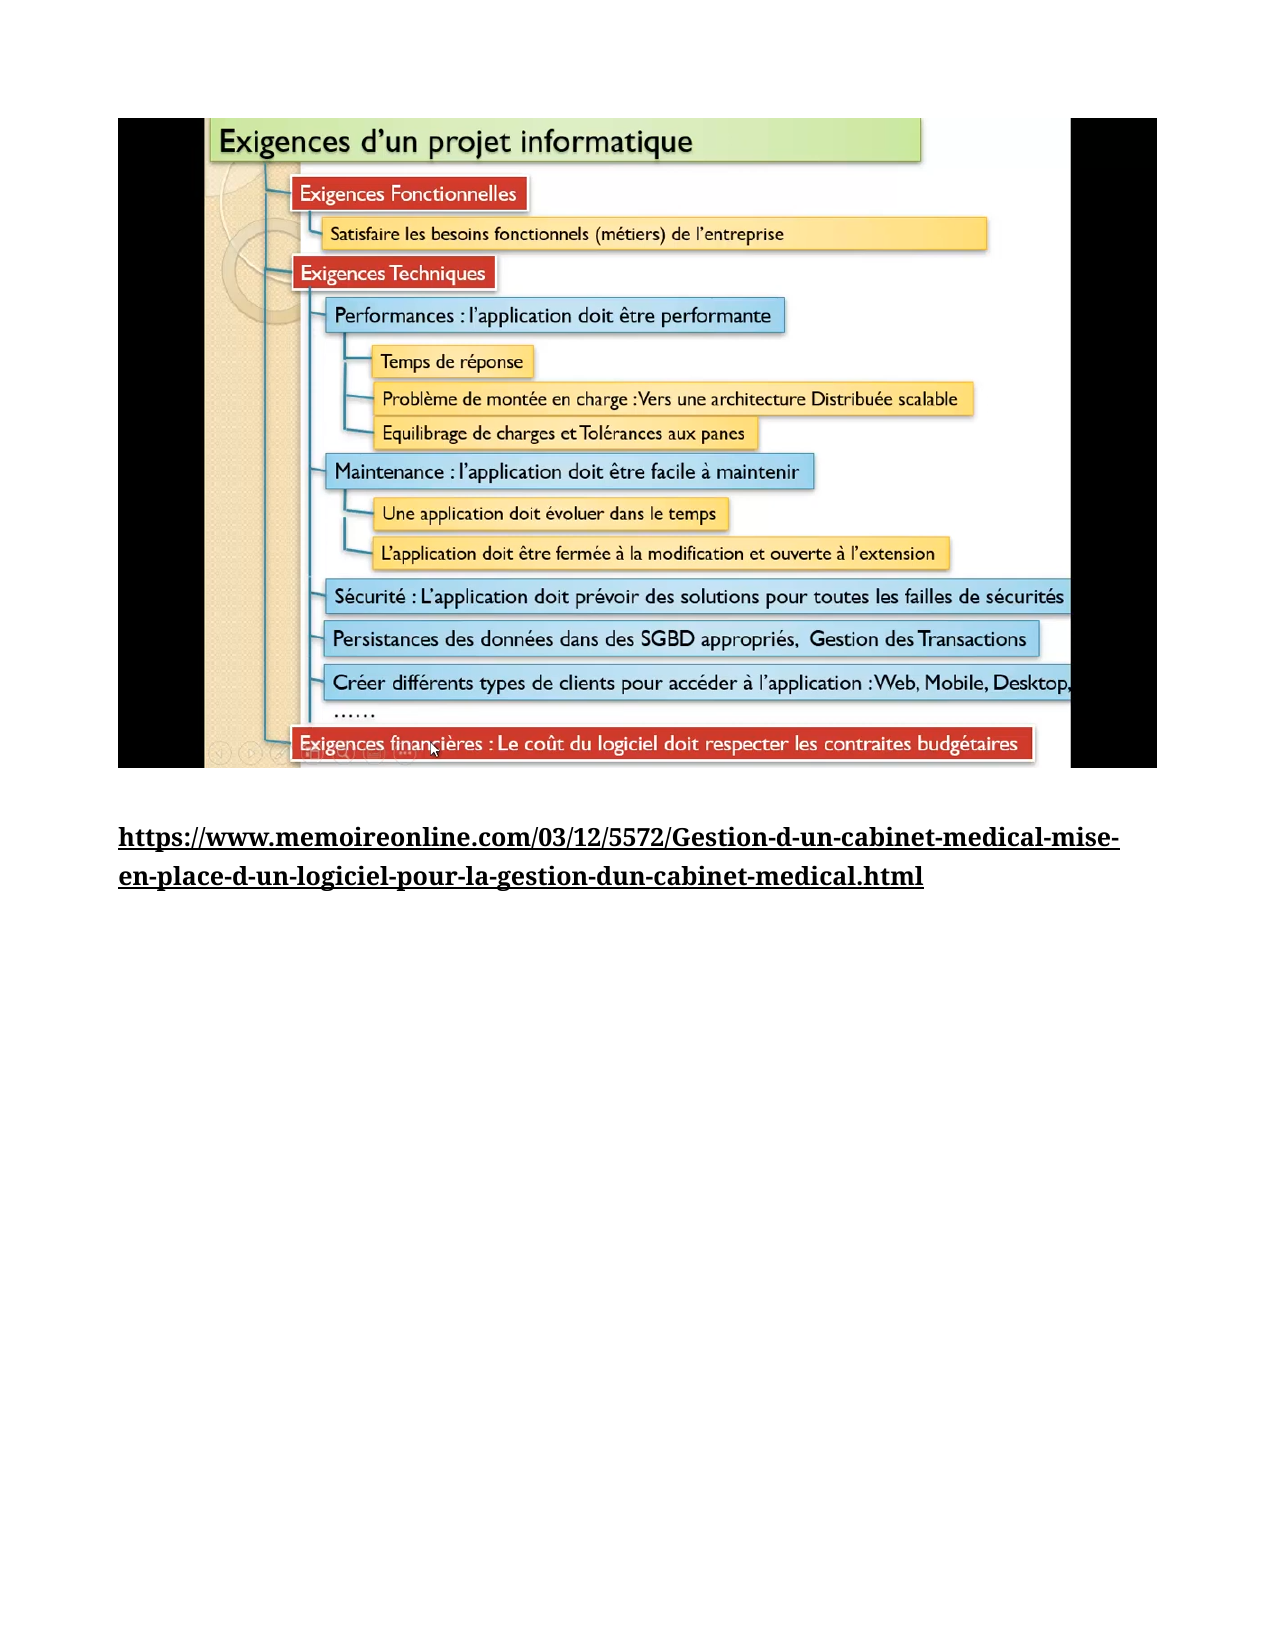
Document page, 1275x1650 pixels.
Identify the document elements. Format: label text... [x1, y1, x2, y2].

text https://www.memoireonline.com/03/12/5572/Gestion-d-un-cabinet-medical-mise-en-place-d-un-logiciel-pour-la-gestion-dun-cabinet-medical.html [118, 819, 1157, 892]
picture [118, 118, 1157, 768]
